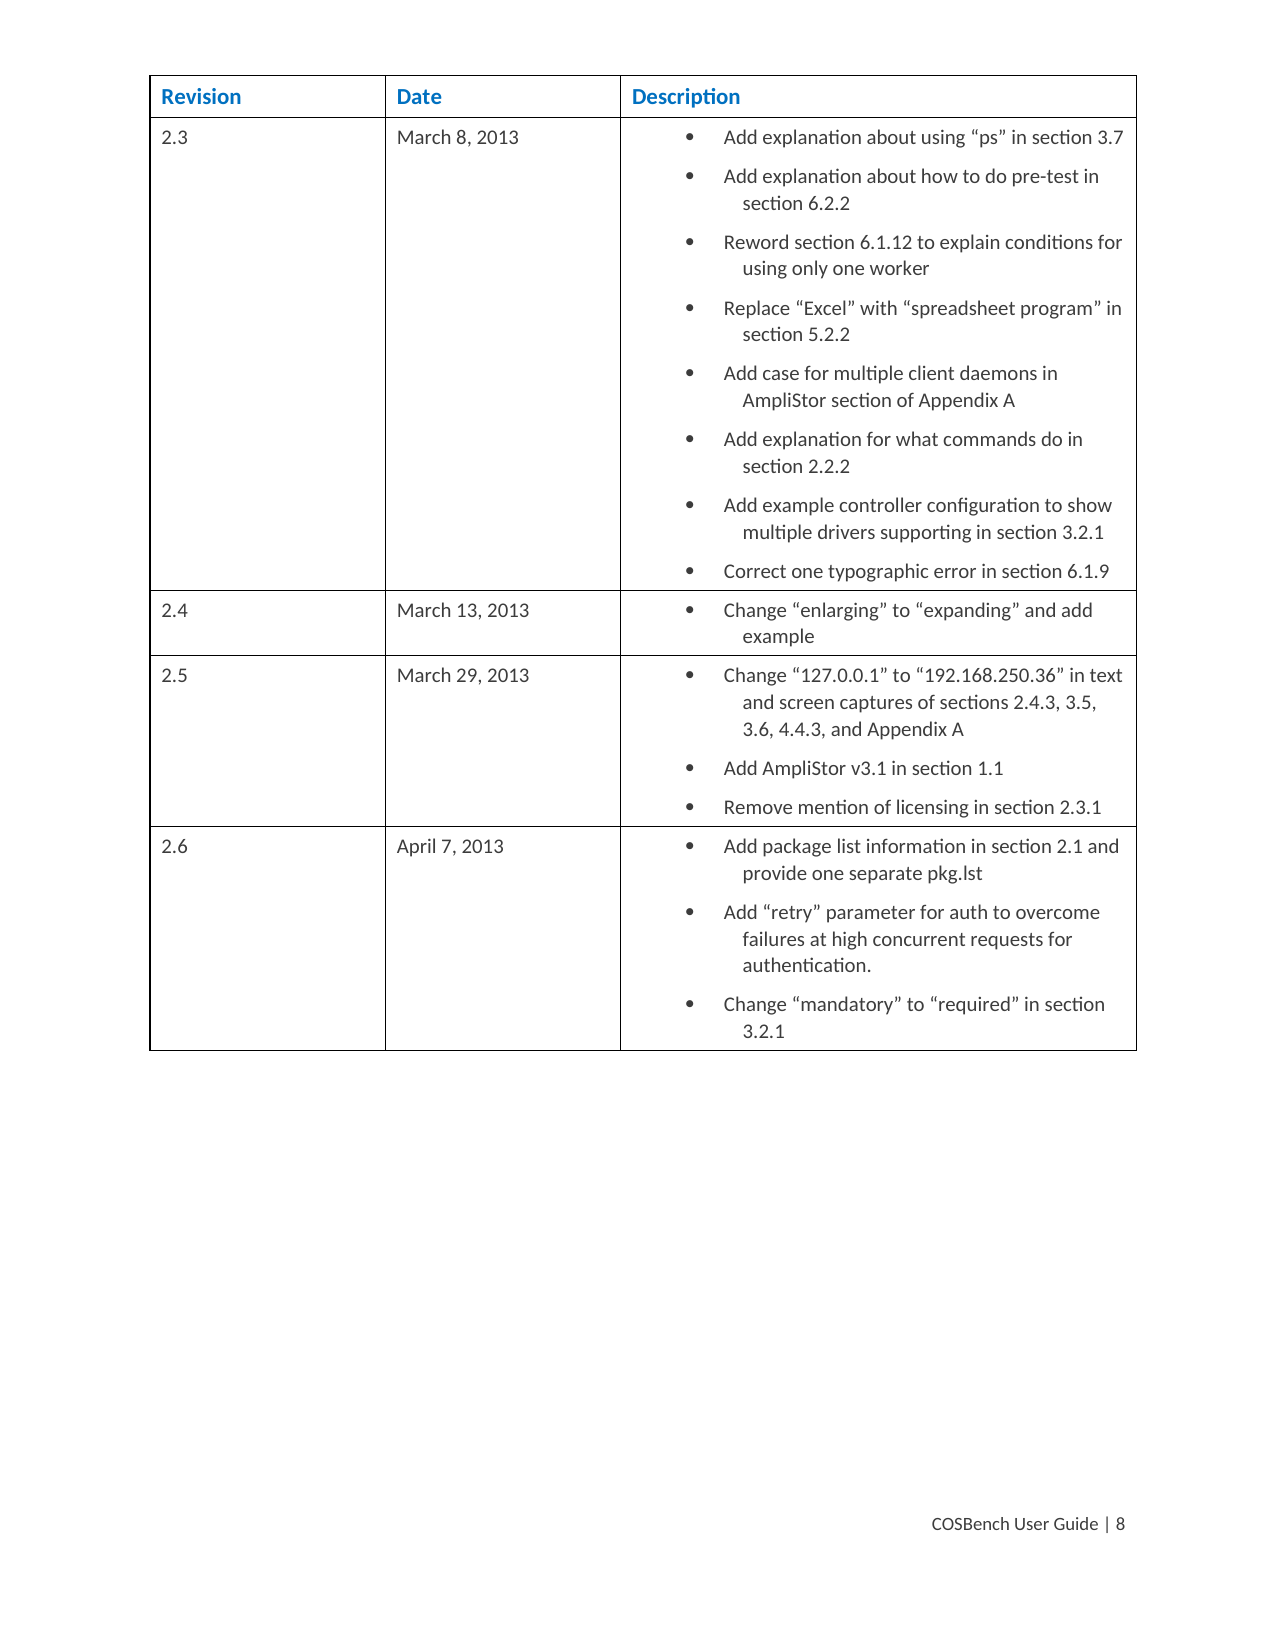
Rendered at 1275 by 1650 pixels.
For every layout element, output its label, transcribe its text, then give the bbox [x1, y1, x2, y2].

table_cell March 13, 2013 [386, 591, 620, 655]
table_header Description [621, 76, 1136, 117]
table_cell 2.4 [151, 591, 385, 655]
table_cell Add package list information in section 2.1 and provide one separate pkg.lst Add “retry” parameter for auth to overcome failures at high concurrent requests for authentication. Change “mandatory” to “required” in section 3.2.1 [621, 827, 1136, 1050]
table_cell March 8, 2013 [386, 118, 620, 590]
table_header Revision [151, 76, 385, 117]
table_cell Change “enlarging” to “expanding” and add example [621, 591, 1136, 655]
table_cell Change “127.0.0.1” to “192.168.250.36” in text and screen captures of sections 2.4.3, 3.5, 3.6, 4.4.3, and Appendix A Add AmpliStor v3.1 in section 1.1 Remove mention of licensing in section 2.3.1 [621, 656, 1136, 826]
table_cell 2.5 [151, 656, 385, 826]
table_cell April 7, 2013 [386, 827, 620, 1050]
table_cell Add explanation about using “ps” in section 3.7 Add explanation about how to do pre-test in section 6.2.2 Reword section 6.1.12 to explain conditions for using only one worker Replace “Excel” with “spreadsheet program” in section 5.2.2 Add case for multiple client daemons in AmpliStor section of Appendix A Add explanation for what commands do in section 2.2.2 Add example controller configuration to show multiple drivers supporting in section 3.2.1 Correct one typographic error in section 6.1.9 [621, 118, 1136, 590]
table_cell March 29, 2013 [386, 656, 620, 826]
table_header Date [386, 76, 620, 117]
table_cell 2.6 [151, 827, 385, 1050]
table_cell 2.3 [151, 118, 385, 590]
